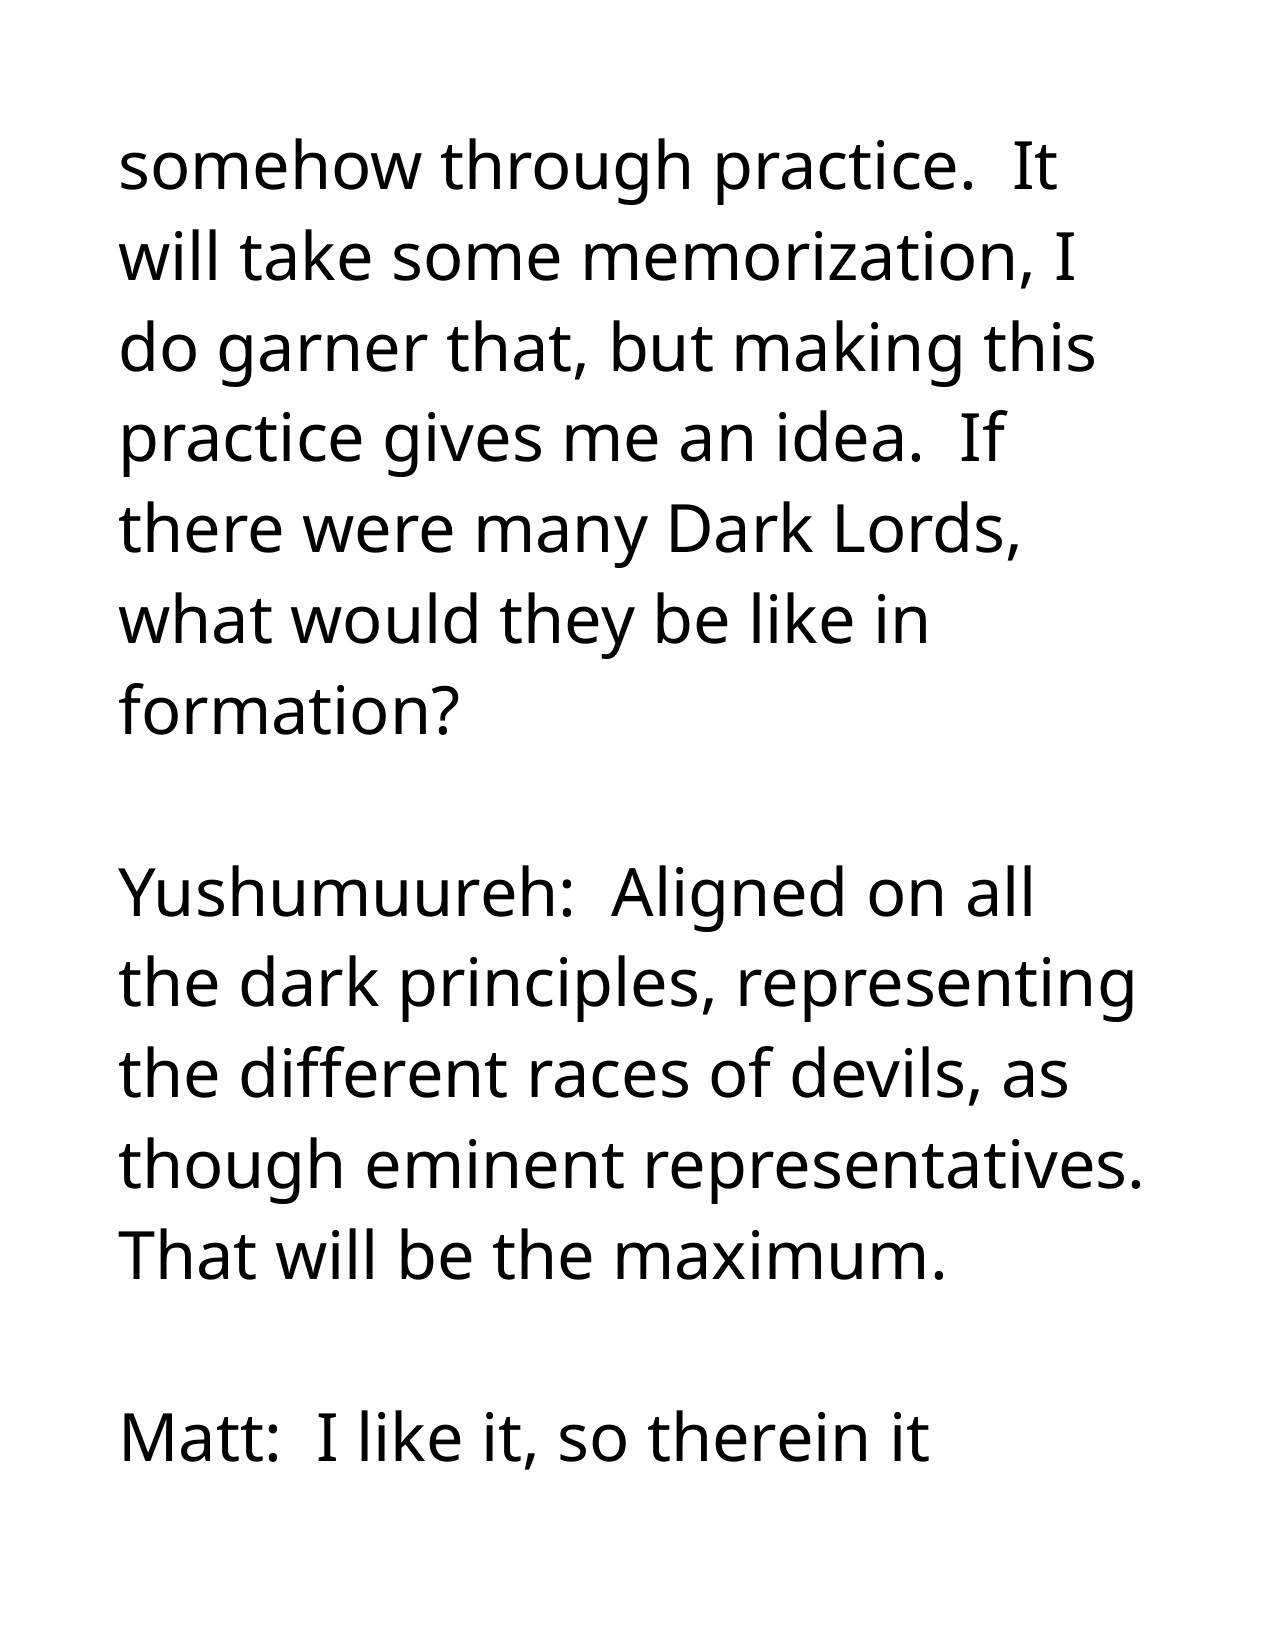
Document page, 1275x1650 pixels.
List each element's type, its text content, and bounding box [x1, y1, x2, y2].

text somehow through practice. It will take some memorization, I do garner that, but making this practice gives me an idea. If there were many Dark Lords, what would they be like in formation? [118, 118, 1157, 754]
text Yushumuureh: Aligned on all the dark principles, representing the different races of devils, as though eminent representatives. That will be the maximum. [118, 845, 1157, 1299]
text Matt: I like it, so therein it [118, 1390, 1157, 1481]
